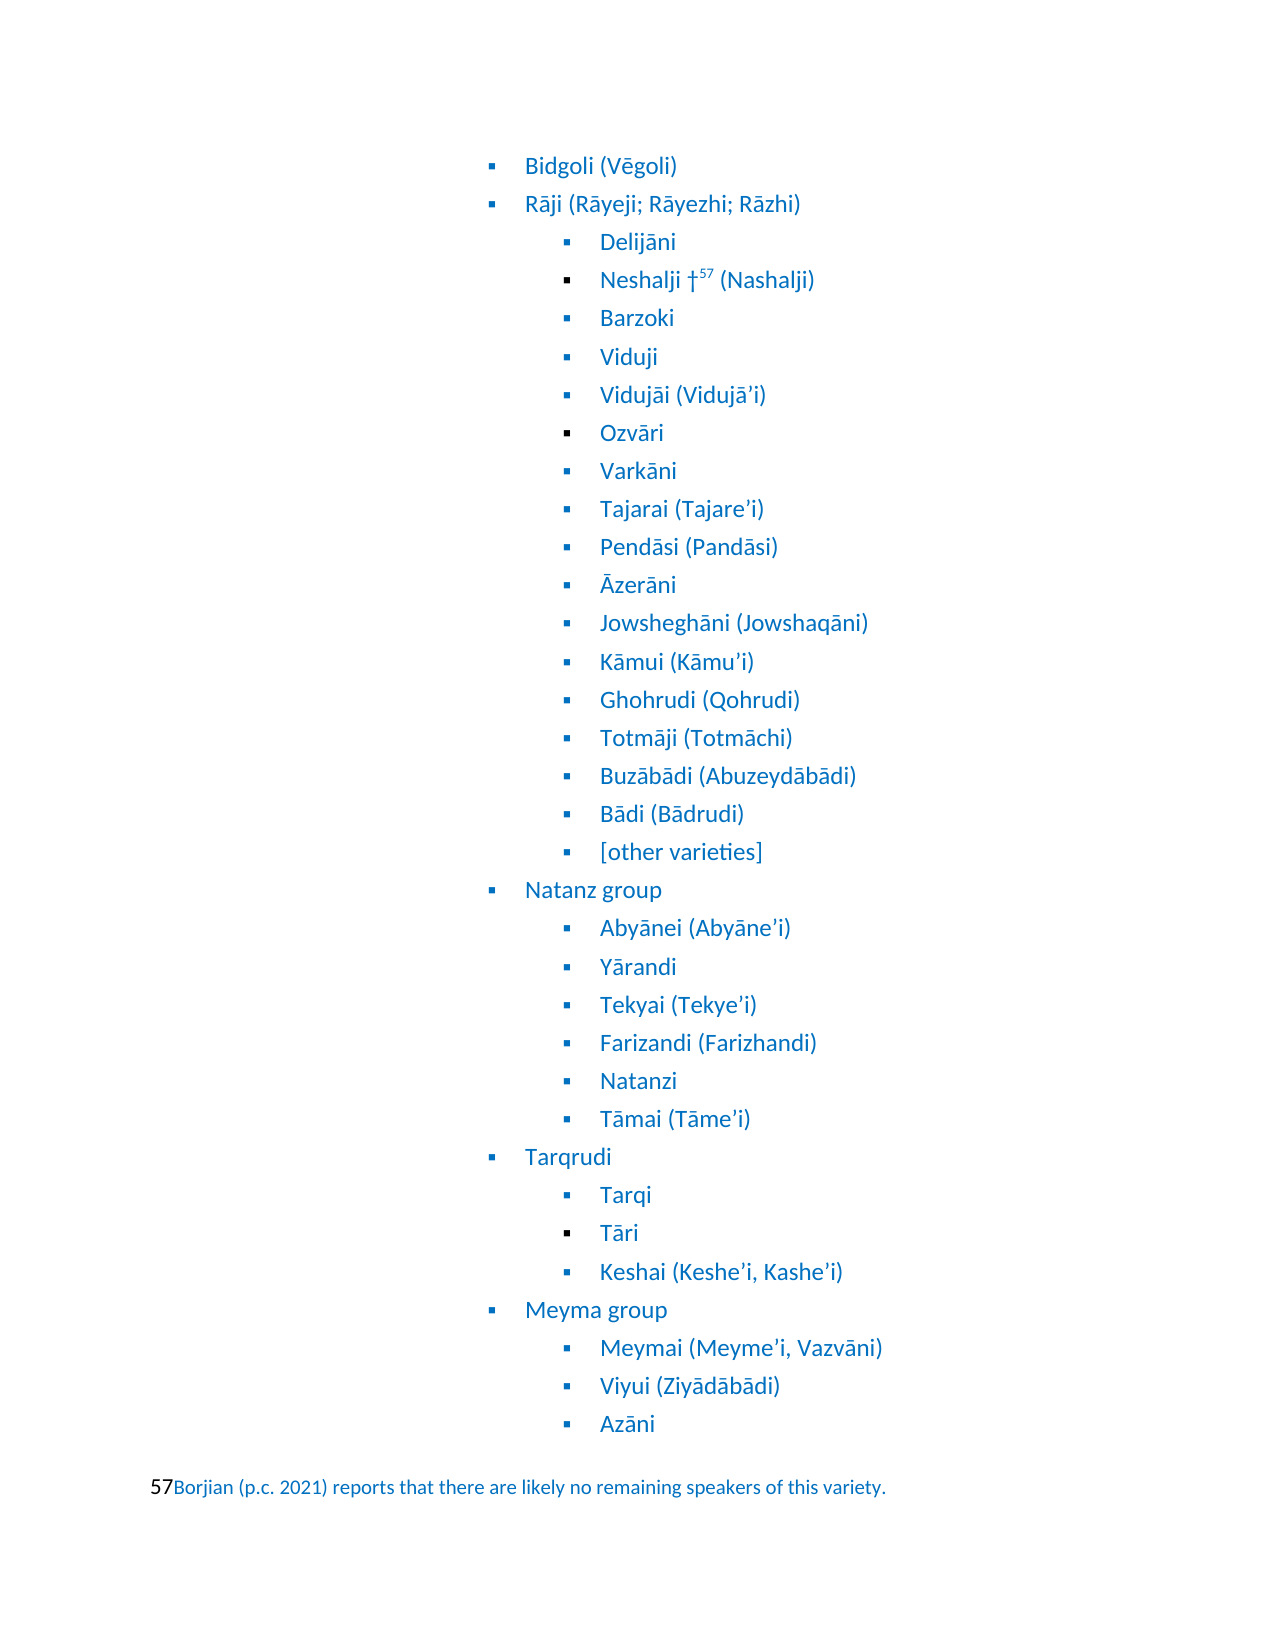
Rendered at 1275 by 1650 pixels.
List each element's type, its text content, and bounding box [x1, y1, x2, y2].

list [other varieties] [562, 836, 1125, 867]
list Varkāni [562, 455, 1125, 486]
list Bidgoli (Vēgoli) [487, 150, 1125, 181]
list Tajarai (Tajare’i) [562, 493, 1125, 524]
list Tarqi [562, 1179, 1125, 1210]
list Tāmai (Tāme’i) [562, 1103, 1125, 1134]
list Jowsheghāni (Jowshaqāni) [562, 607, 1125, 638]
list Ozvāri [562, 417, 1125, 447]
list Pendāsi (Pandāsi) [562, 531, 1125, 562]
list Totmāji (Totmāchi) [562, 722, 1125, 752]
list Natanzi [562, 1065, 1125, 1096]
list Bādi (Bādrudi) [562, 798, 1125, 829]
list Viduji [562, 341, 1125, 371]
list Neshalji † (Nashalji) [562, 264, 1125, 295]
list Keshai (Keshe’i, Kashe’i) [562, 1256, 1125, 1286]
list Abyānei (Abyāne’i) [562, 912, 1125, 943]
list Vidujāi (Vidujā’i) [562, 379, 1125, 409]
list Buzābādi (Abuzeydābādi) [562, 760, 1125, 791]
list Azāni [562, 1408, 1125, 1439]
list Ghohrudi (Qohrudi) [562, 684, 1125, 714]
list Kāmui (Kāmu’i) [562, 646, 1125, 676]
list Borjian (p.c. 2021) reports that there are likely no remaining speakers of this variety. [150, 1472, 1125, 1500]
list Barzoki [562, 302, 1125, 333]
list Delijāni [562, 226, 1125, 257]
list Yārandi [562, 951, 1125, 981]
list Tāri [562, 1217, 1125, 1248]
list Meymai (Meyme’i, Vazvāni) [562, 1332, 1125, 1362]
list Rāji (Rāyeji; Rāyezhi; Rāzhi) [487, 188, 1125, 219]
list Farizandi (Farizhandi) [562, 1027, 1125, 1057]
list Natanz group [487, 874, 1125, 905]
list Tekyai (Tekye’i) [562, 989, 1125, 1019]
list Tarqrudi [487, 1141, 1125, 1172]
list Āzerāni [562, 569, 1125, 600]
list Meyma group [487, 1294, 1125, 1324]
list Viyui (Ziyādābādi) [562, 1370, 1125, 1401]
